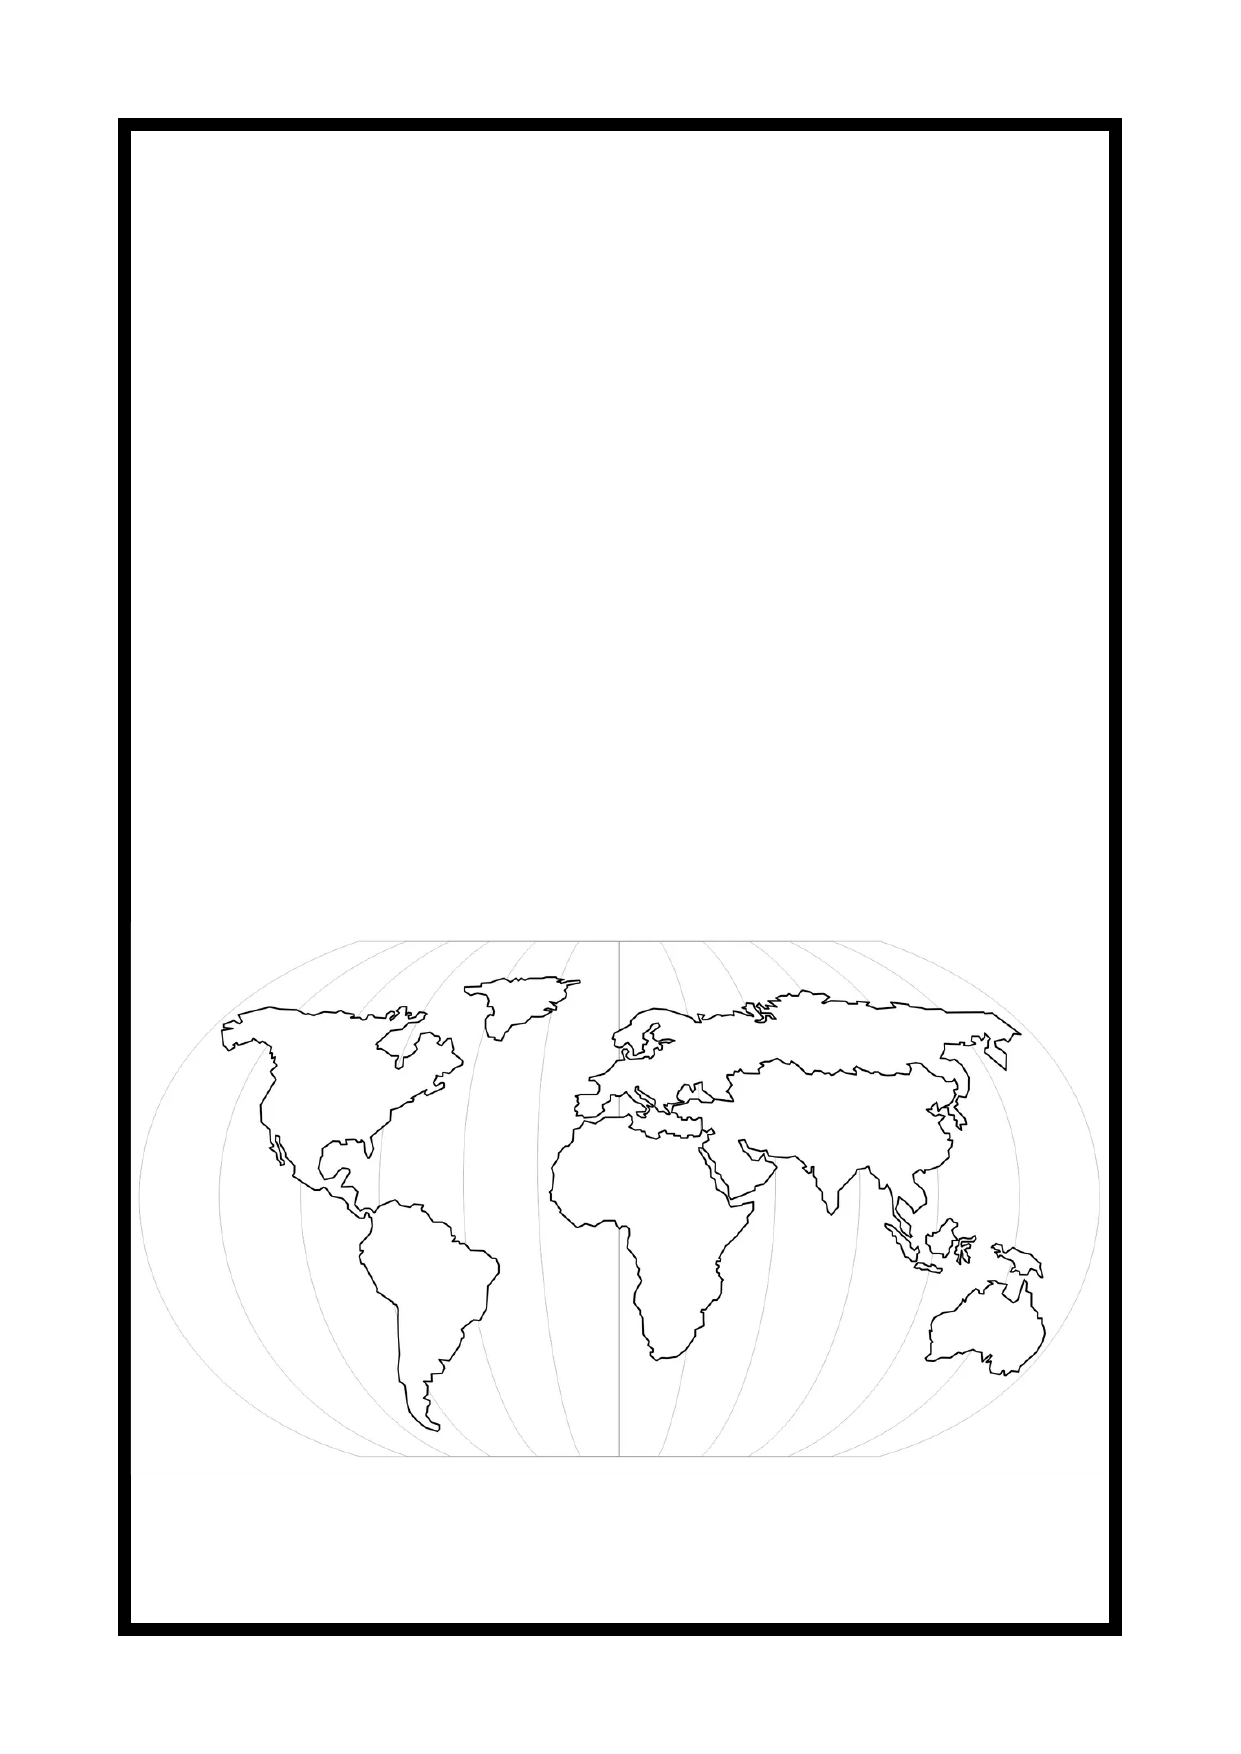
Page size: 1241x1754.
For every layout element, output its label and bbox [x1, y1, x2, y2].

picture [130, 922, 1108, 1475]
